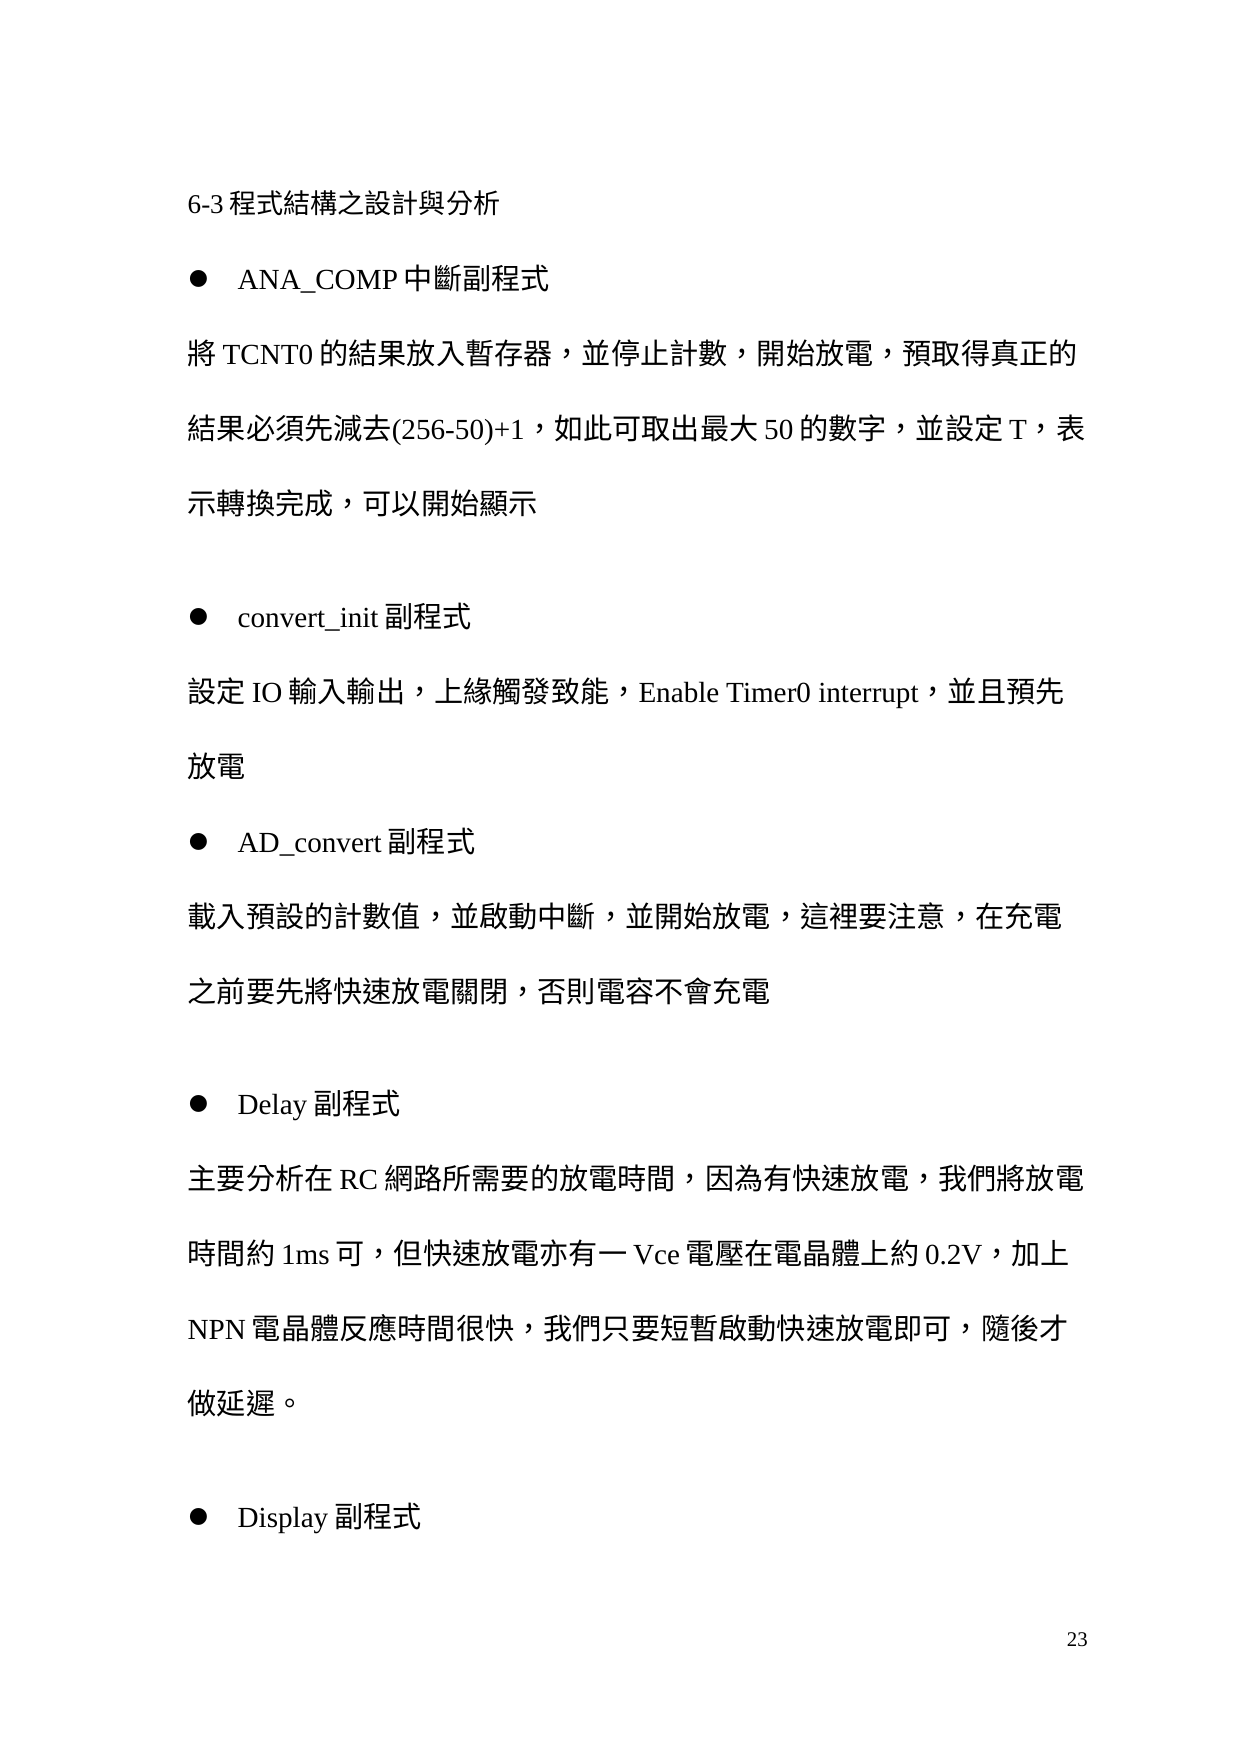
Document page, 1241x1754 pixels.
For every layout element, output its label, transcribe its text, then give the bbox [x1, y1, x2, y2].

text 設定IO輸入輸出，上緣觸發致能，Enable Timer0 interrupt，並且預先放電 [187, 652, 1087, 802]
text 將TCNT0的結果放入暫存器，並停止計數，開始放電，預取得真正的結果必須先減去(256-50)+1，如此可取出最大50的數字，並設定T，表示轉換完成，可以開始顯示 [187, 314, 1087, 539]
list convert_init副程式 [187, 577, 1087, 652]
list ANA_COMP中斷副程式 [187, 239, 1087, 314]
text 6-3程式結構之設計與分析 [187, 164, 1087, 239]
text 主要分析在RC網路所需要的放電時間，因為有快速放電，我們將放電時間約1ms可，但快速放電亦有一Vce電壓在電晶體上約0.2V，加上NPN電晶體反應時間很快，我們只要短暫啟動快速放電即可，隨後才做延遲。 [187, 1139, 1087, 1439]
list AD_convert副程式 [187, 802, 1087, 877]
text 載入預設的計數值，並啟動中斷，並開始放電，這裡要注意，在充電之前要先將快速放電關閉，否則電容不會充電 [187, 877, 1087, 1027]
list Display副程式 [187, 1477, 1087, 1552]
list Delay副程式 [187, 1064, 1087, 1139]
